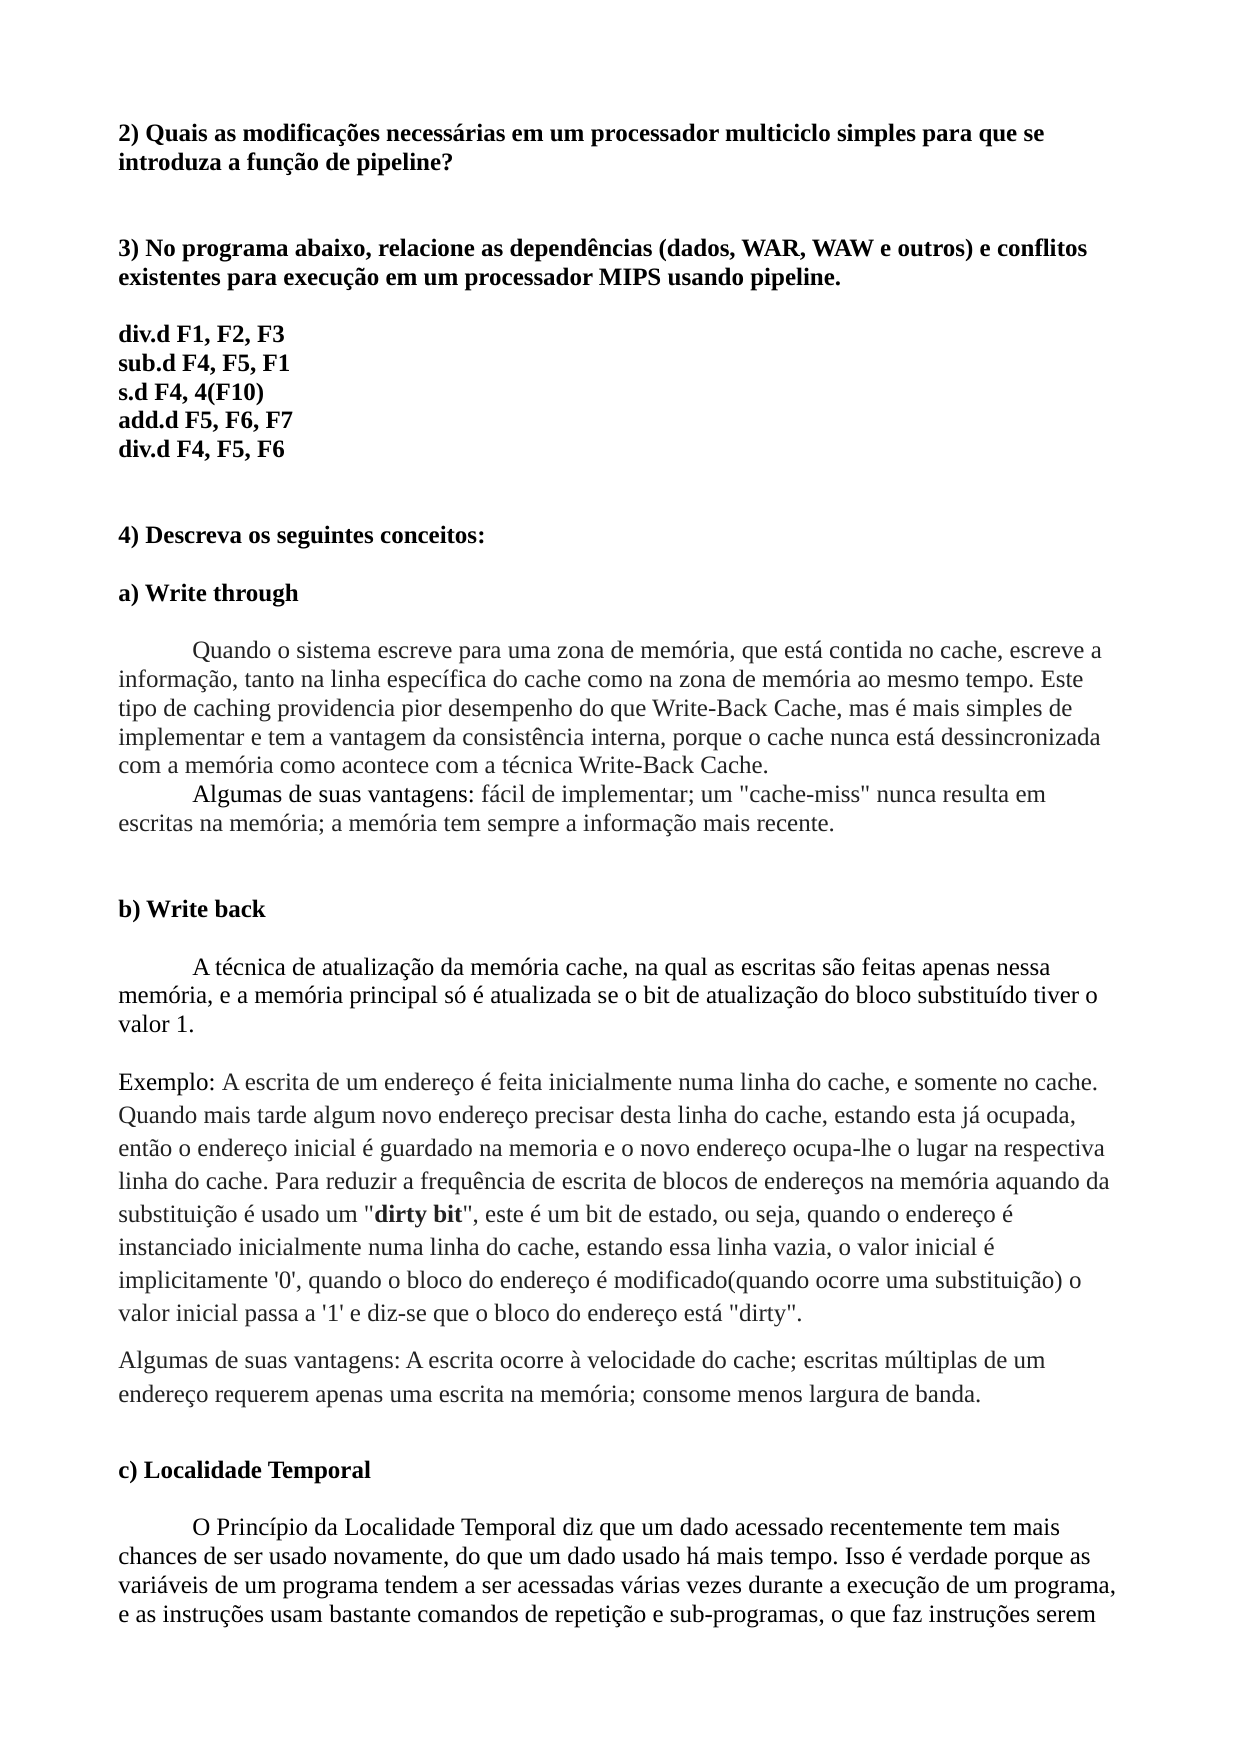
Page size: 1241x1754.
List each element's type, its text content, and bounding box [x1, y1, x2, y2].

text 4) Descreva os seguintes conceitos: [118, 521, 1122, 549]
text sub.d F4, F5, F1 [118, 348, 1122, 377]
text Algumas de suas vantagens: A escrita ocorre à velocidade do cache; escritas múltiplas de um endereço requerem apenas uma escrita na memória; consome menos largura de banda. [118, 1346, 1122, 1407]
text 3) No programa abaixo, relacione as dependências (dados, WAR, WAW e outros) e conflitos [118, 233, 1122, 262]
text A técnica de atualização da memória cache, na qual as escritas são feitas apenas nessa memória, e a memória principal só é atualizada se o bit de atualização do bloco substituído tiver o valor 1. [118, 952, 1122, 1038]
text introduza a função de pipeline? [118, 147, 1122, 176]
text div.d F1, F2, F3 [118, 319, 1122, 348]
text div.d F4, F5, F6 [118, 434, 1122, 463]
text 2) Quais as modificações necessárias em um processador multiciclo simples para que se [118, 118, 1122, 147]
text Quando o sistema escreve para uma zona de memória, que está contida no cache, escreve a informação, tanto na linha específica do cache como na zona de memória ao mesmo tempo. Este tipo de caching providencia pior desempenho do que Write-Back Cache, mas é mais simples de implementar e tem a vantagem da consistência interna, porque o cache nunca está dessincronizada com a memória como acontece com a técnica Write-Back Cache. [118, 636, 1122, 779]
text b) Write back [118, 894, 1122, 923]
text Exemplo: A escrita de um endereço é feita inicialmente numa linha do cache, e somente no cache. Quando mais tarde algum novo endereço precisar desta linha do cache, estando esta já ocupada, então o endereço inicial é guardado na memoria e o novo endereço ocupa-lhe o lugar na respectiva linha do cache. Para reduzir a frequência de escrita de blocos de endereços na memória aquando da substituição é usado um "dirty bit", este é um bit de estado, ou seja, quando o endereço é instanciado inicialmente numa linha do cache, estando essa linha vazia, o valor inicial é implicitamente '0', quando o bloco do endereço é modificado(quando ocorre uma substituição) o valor inicial passa a '1' e diz-se que o bloco do endereço está "dirty". [118, 1067, 1122, 1327]
text c) Localidade Temporal [118, 1455, 1122, 1484]
text Algumas de suas vantagens: fácil de implementar; um "cache-miss" nunca resulta em escritas na memória; a memória tem sempre a informação mais recente. [118, 779, 1122, 837]
text existentes para execução em um processador MIPS usando pipeline. [118, 262, 1122, 291]
text a) Write through [118, 578, 1122, 607]
text s.d F4, 4(F10) [118, 377, 1122, 406]
text O Princípio da Localidade Temporal diz que um dado acessado recentemente tem mais chances de ser usado novamente, do que um dado usado há mais tempo. Isso é verdade porque as variáveis de um programa tendem a ser acessadas várias vezes durante a execução de um programa, e as instruções usam bastante comandos de repetição e sub-programas, o que faz instruções serem [118, 1512, 1122, 1627]
text add.d F5, F6, F7 [118, 406, 1122, 434]
